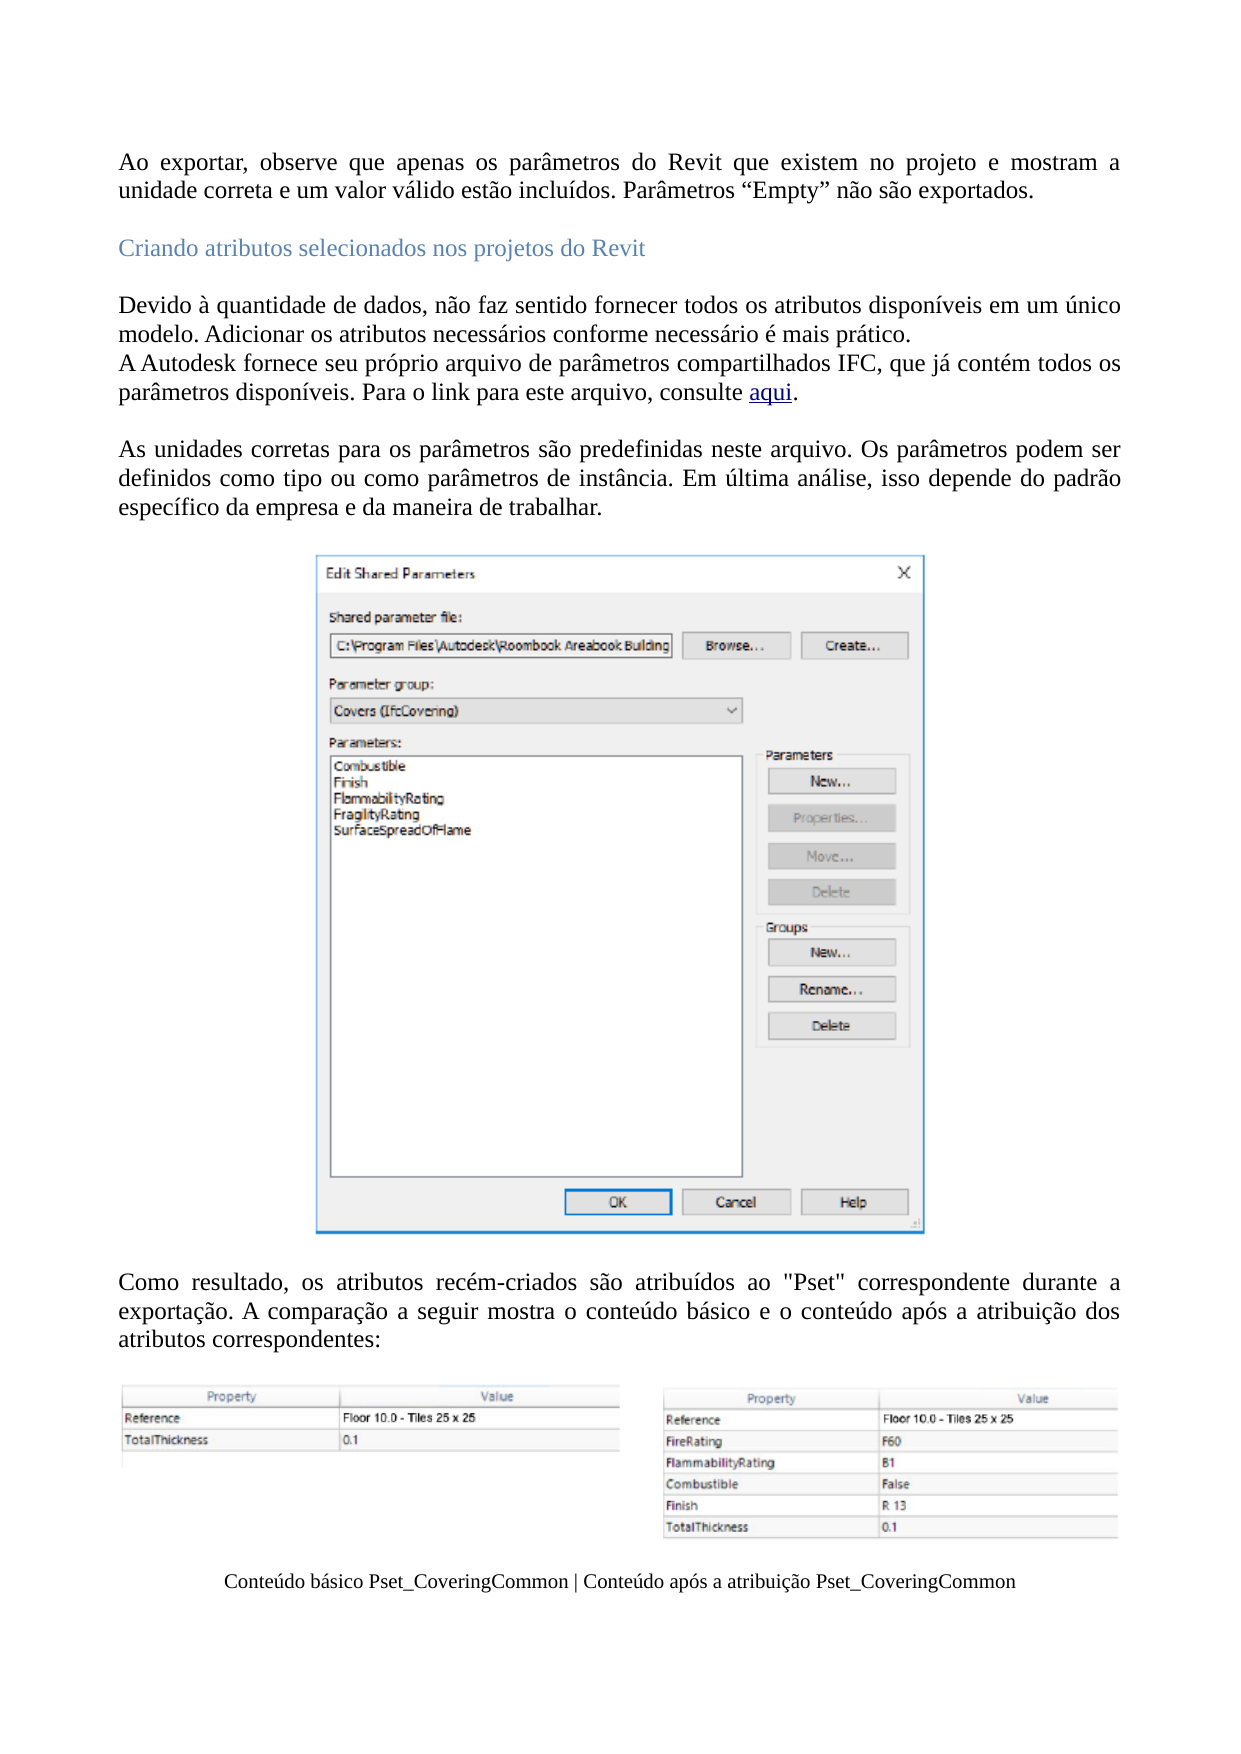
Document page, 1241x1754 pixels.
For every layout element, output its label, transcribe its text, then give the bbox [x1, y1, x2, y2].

picture [118, 1382, 1123, 1541]
text As unidades corretas para os parâmetros são predefinidas neste arquivo. Os parâmetros podem ser definidos como tipo ou como parâmetros de instância. Em última análise, isso depende do padrão específico da empresa e da maneira de trabalhar. [118, 434, 1122, 521]
picture [313, 549, 928, 1239]
text Devido à quantidade de dados, não faz sentido fornecer todos os atributos disponíveis em um único modelo. Adicionar os atributos necessários conforme necessário é mais prático. [118, 291, 1122, 348]
text Criando atributos selecionados nos projetos do Revit [118, 233, 1122, 262]
text Conteúdo básico Pset_CoveringCommon | Conteúdo após a atribuição Pset_CoveringCommon [118, 1569, 1122, 1593]
text Como resultado, os atributos recém-criados são atribuídos ao "Pset" correspondente durante a exportação. A comparação a seguir mostra o conteúdo básico e o conteúdo após a atribuição dos atributos correspondentes: [118, 1267, 1122, 1353]
text Ao exportar, observe que apenas os parâmetros do Revit que existem no projeto e mostram a unidade correta e um valor válido estão incluídos. Parâmetros “Empty” não são exportados. [118, 147, 1122, 204]
text A Autodesk fornece seu próprio arquivo de parâmetros compartilhados IFC, que já contém todos os parâmetros disponíveis. Para o link para este arquivo, consulte aqui. [118, 348, 1122, 406]
